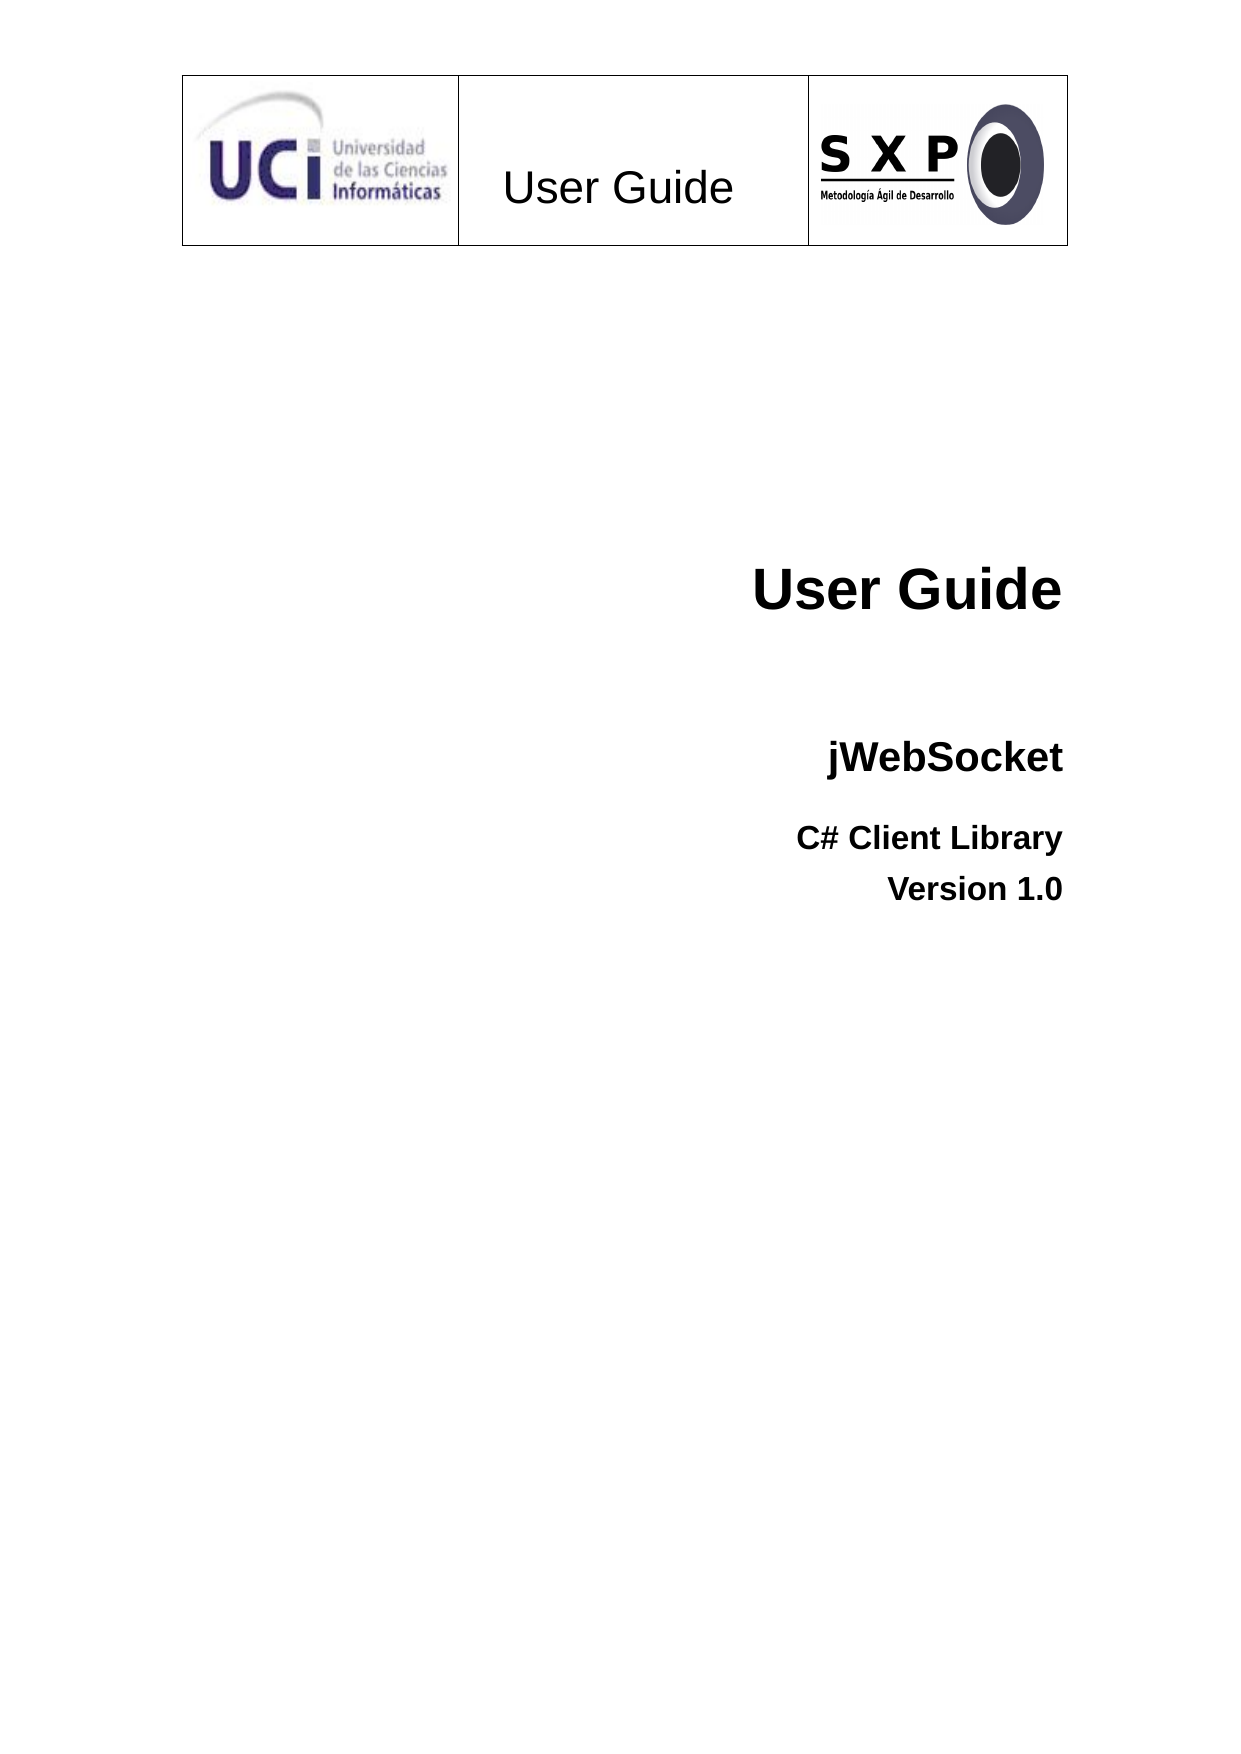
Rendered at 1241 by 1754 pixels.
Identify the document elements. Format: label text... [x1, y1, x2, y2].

text C# Client Library [177, 818, 1063, 856]
subtitle User Guide [238, 554, 1063, 622]
text jWebSocket [177, 732, 1063, 780]
text Version 1.0 [177, 869, 1063, 907]
